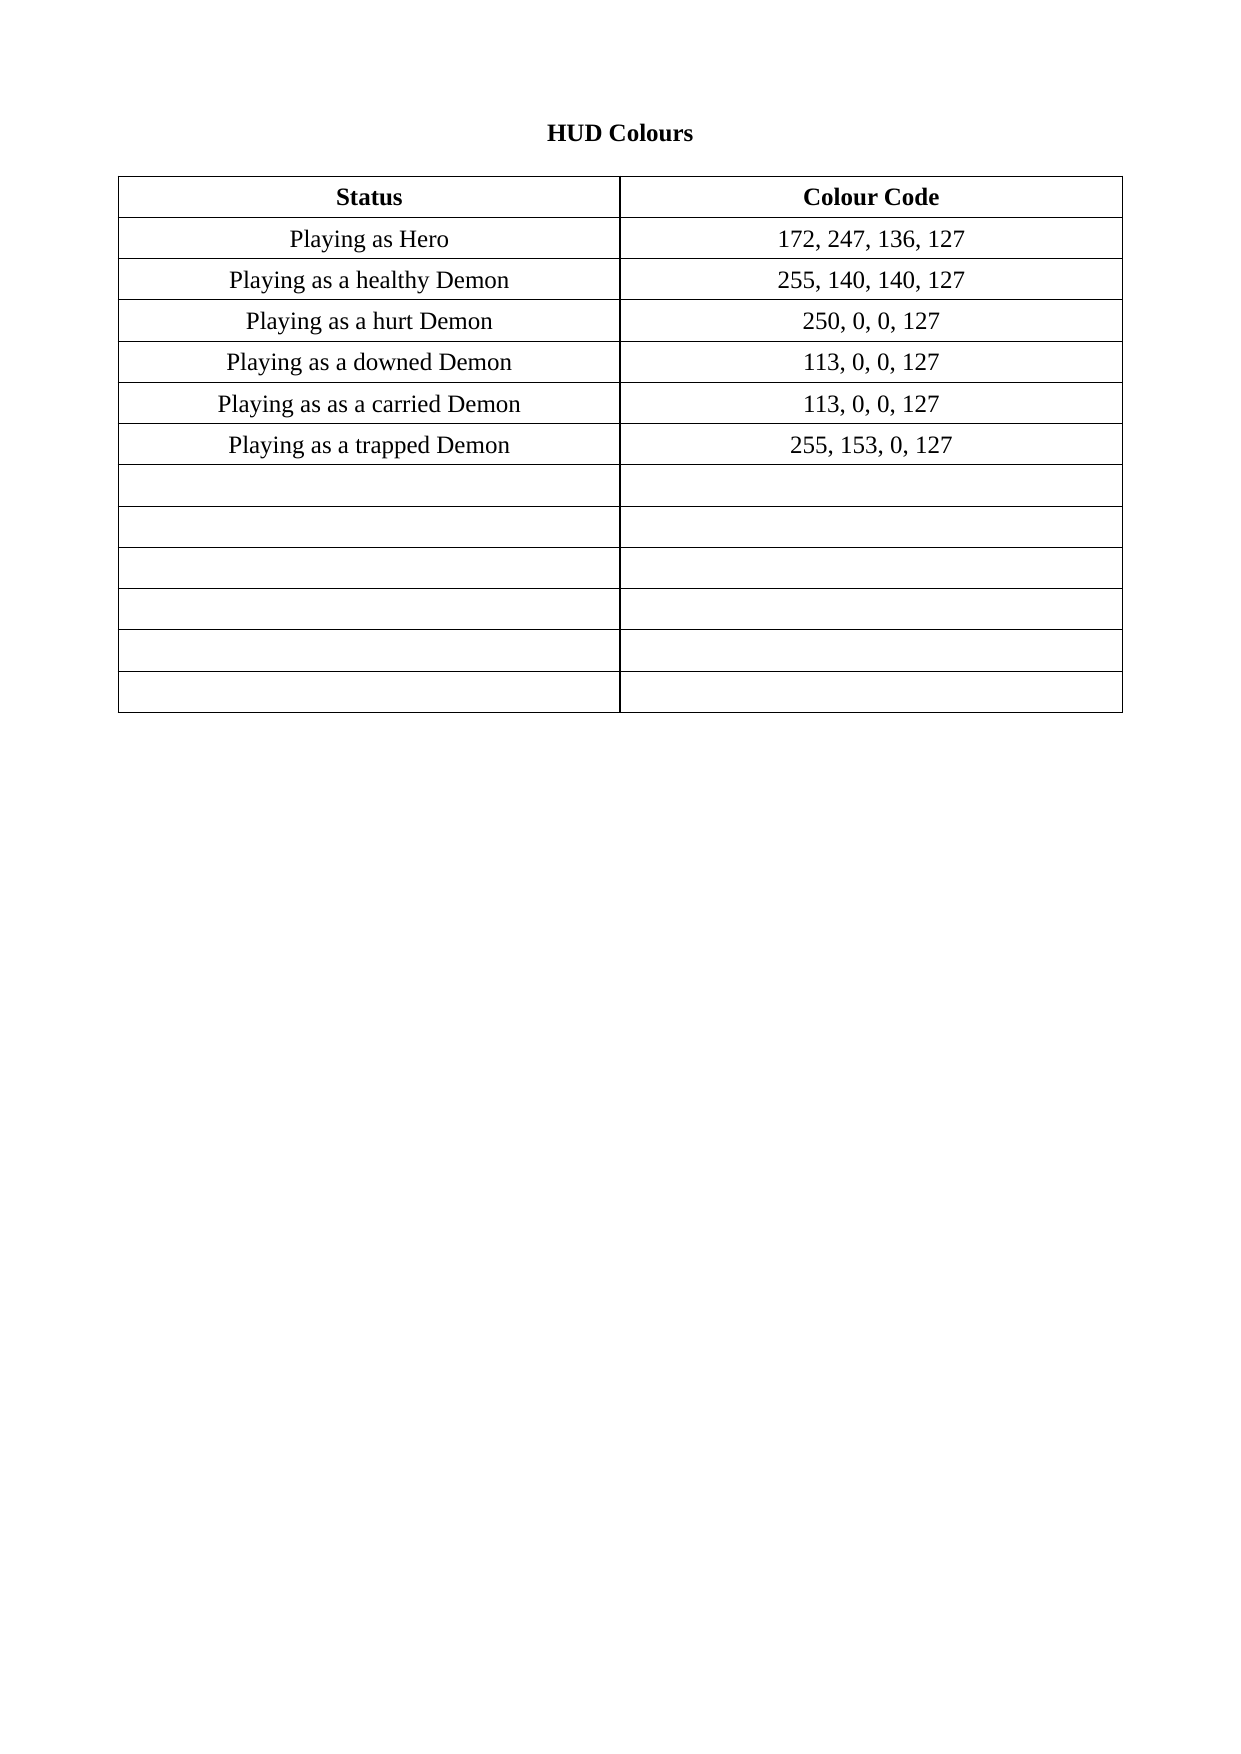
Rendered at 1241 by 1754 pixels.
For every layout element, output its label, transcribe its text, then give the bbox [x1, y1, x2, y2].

table_cell Playing as a downed Demon [119, 342, 619, 382]
table_cell Playing as a trapped Demon [119, 424, 619, 464]
table_cell [119, 589, 619, 629]
table_cell 255, 140, 140, 127 [621, 259, 1122, 299]
table_cell [621, 507, 1122, 547]
table_header Status [119, 177, 619, 217]
table_cell 250, 0, 0, 127 [621, 300, 1122, 341]
table_cell [621, 548, 1122, 588]
table_cell [621, 672, 1122, 712]
table_header Colour Code [621, 177, 1122, 217]
table_cell [621, 589, 1122, 629]
text HUD Colours [118, 118, 1122, 147]
table_cell 172, 247, 136, 127 [621, 218, 1122, 258]
table_cell [119, 672, 619, 712]
table_cell [119, 507, 619, 547]
table_cell Playing as a healthy Demon [119, 259, 619, 299]
table_cell [119, 465, 619, 506]
table_cell [119, 548, 619, 588]
table_cell 113, 0, 0, 127 [621, 342, 1122, 382]
table_cell [621, 465, 1122, 506]
table_cell 255, 153, 0, 127 [621, 424, 1122, 464]
table_cell Playing as as a carried Demon [119, 383, 619, 423]
table_cell Playing as a hurt Demon [119, 300, 619, 341]
table_cell 113, 0, 0, 127 [621, 383, 1122, 423]
table_cell [621, 630, 1122, 671]
table_cell [119, 630, 619, 671]
table_cell Playing as Hero [119, 218, 619, 258]
